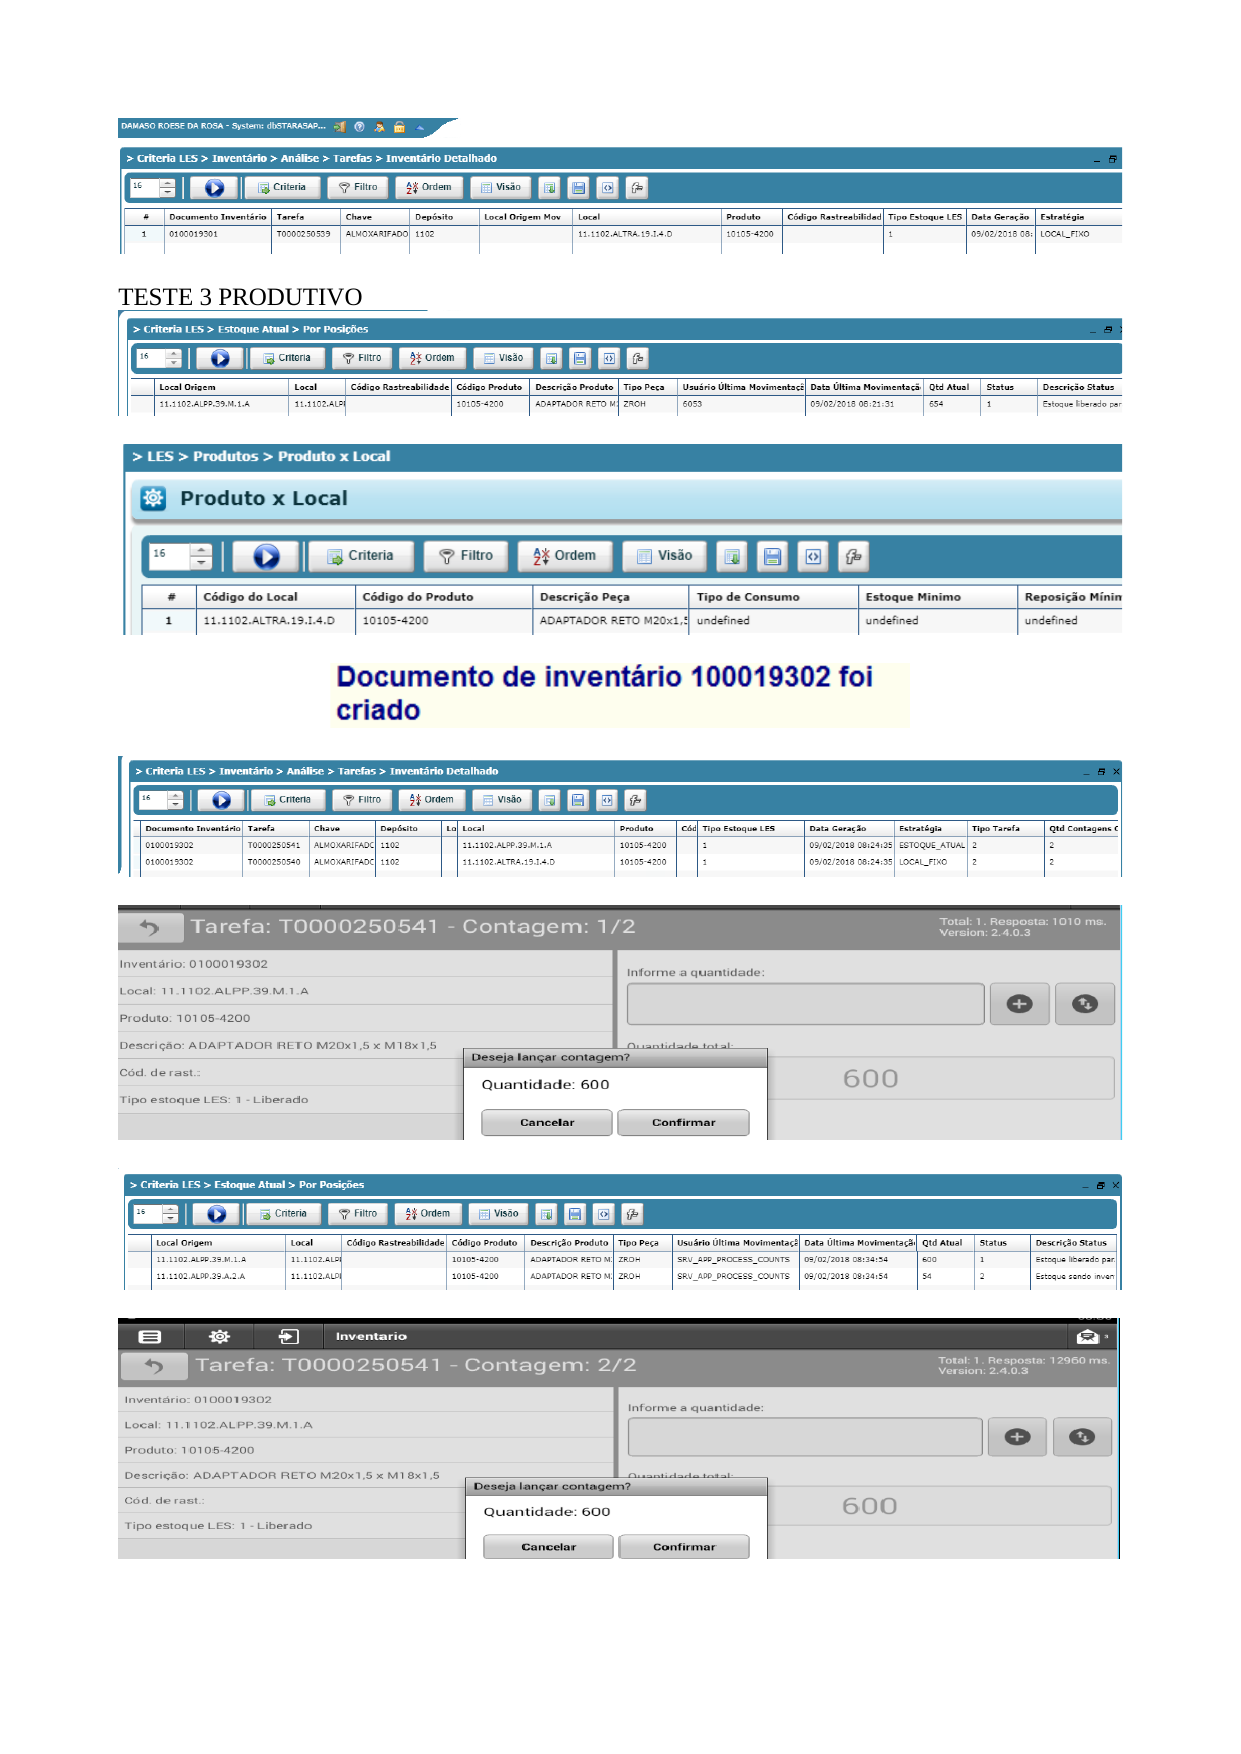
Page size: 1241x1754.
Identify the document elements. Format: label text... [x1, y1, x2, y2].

text TESTE 3 PRODUTIVO [118, 282, 1122, 310]
picture [118, 756, 1123, 877]
picture [118, 1318, 1123, 1559]
picture [118, 905, 1123, 1140]
picture [118, 444, 1123, 635]
picture [118, 1168, 1123, 1290]
picture [330, 663, 910, 728]
picture [118, 118, 1123, 254]
picture [118, 310, 1123, 416]
